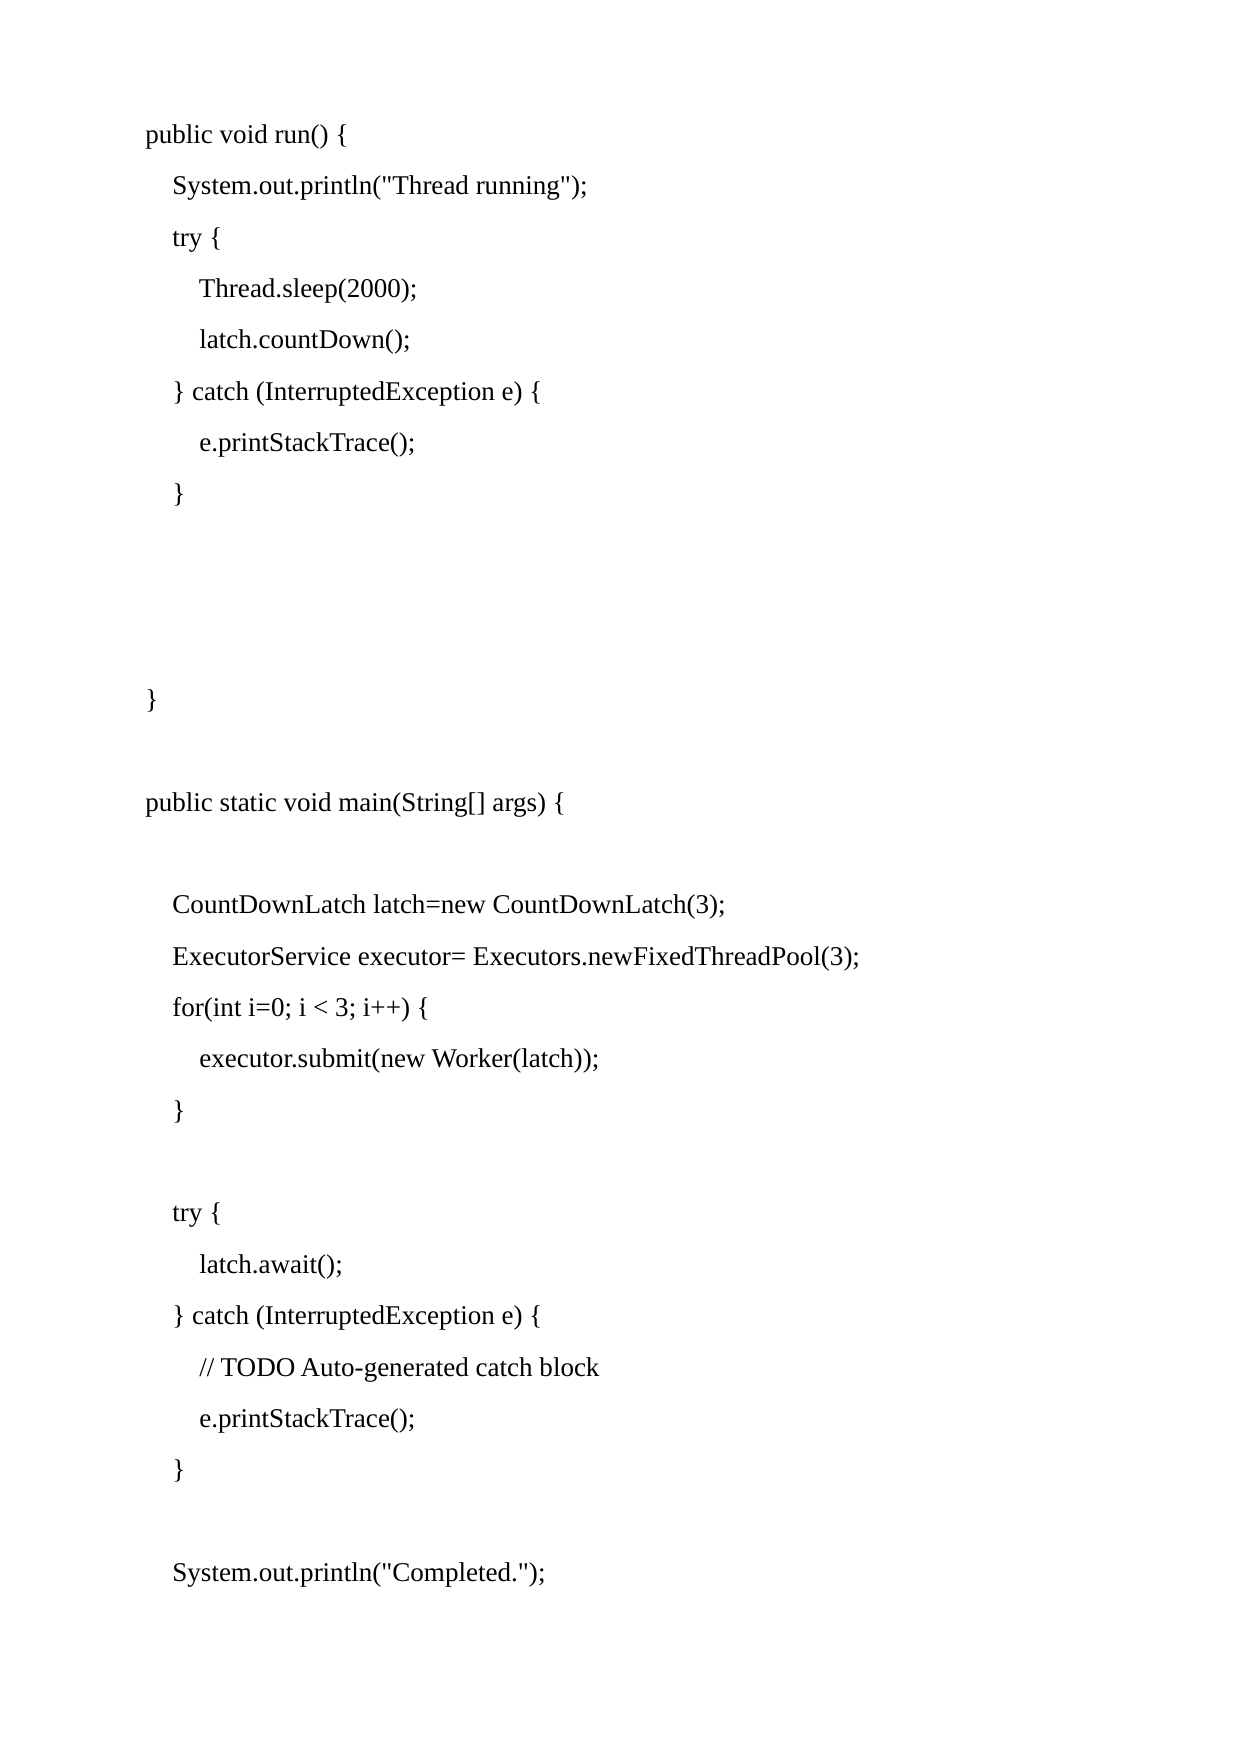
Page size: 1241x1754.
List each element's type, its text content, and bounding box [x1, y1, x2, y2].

text for(int i=0; i < 3; i++) { [118, 991, 1122, 1022]
text } [118, 478, 1122, 509]
text CountDownLatch latch=new CountDownLatch(3); [118, 888, 1122, 919]
text } [118, 1453, 1122, 1484]
text e.printStackTrace(); [118, 1402, 1122, 1433]
text System.out.println("Completed."); [118, 1556, 1122, 1587]
text public static void main(String[] args) { [118, 786, 1122, 817]
text System.out.println("Thread running"); [118, 169, 1122, 201]
text } [118, 1094, 1122, 1125]
text ExecutorService executor= Executors.newFixedThreadPool(3); [118, 940, 1122, 971]
text executor.submit(new Worker(latch)); [118, 1042, 1122, 1074]
text } catch (InterruptedException e) { [118, 1299, 1122, 1330]
text public void run() { [118, 118, 1122, 149]
text // TODO Auto-generated catch block [118, 1351, 1122, 1382]
text latch.await(); [118, 1248, 1122, 1279]
text try { [118, 1197, 1122, 1228]
text e.printStackTrace(); [118, 426, 1122, 457]
text latch.countDown(); [118, 323, 1122, 355]
text } [118, 683, 1122, 714]
text try { [118, 221, 1122, 252]
text } catch (InterruptedException e) { [118, 375, 1122, 406]
text Thread.sleep(2000); [118, 272, 1122, 303]
